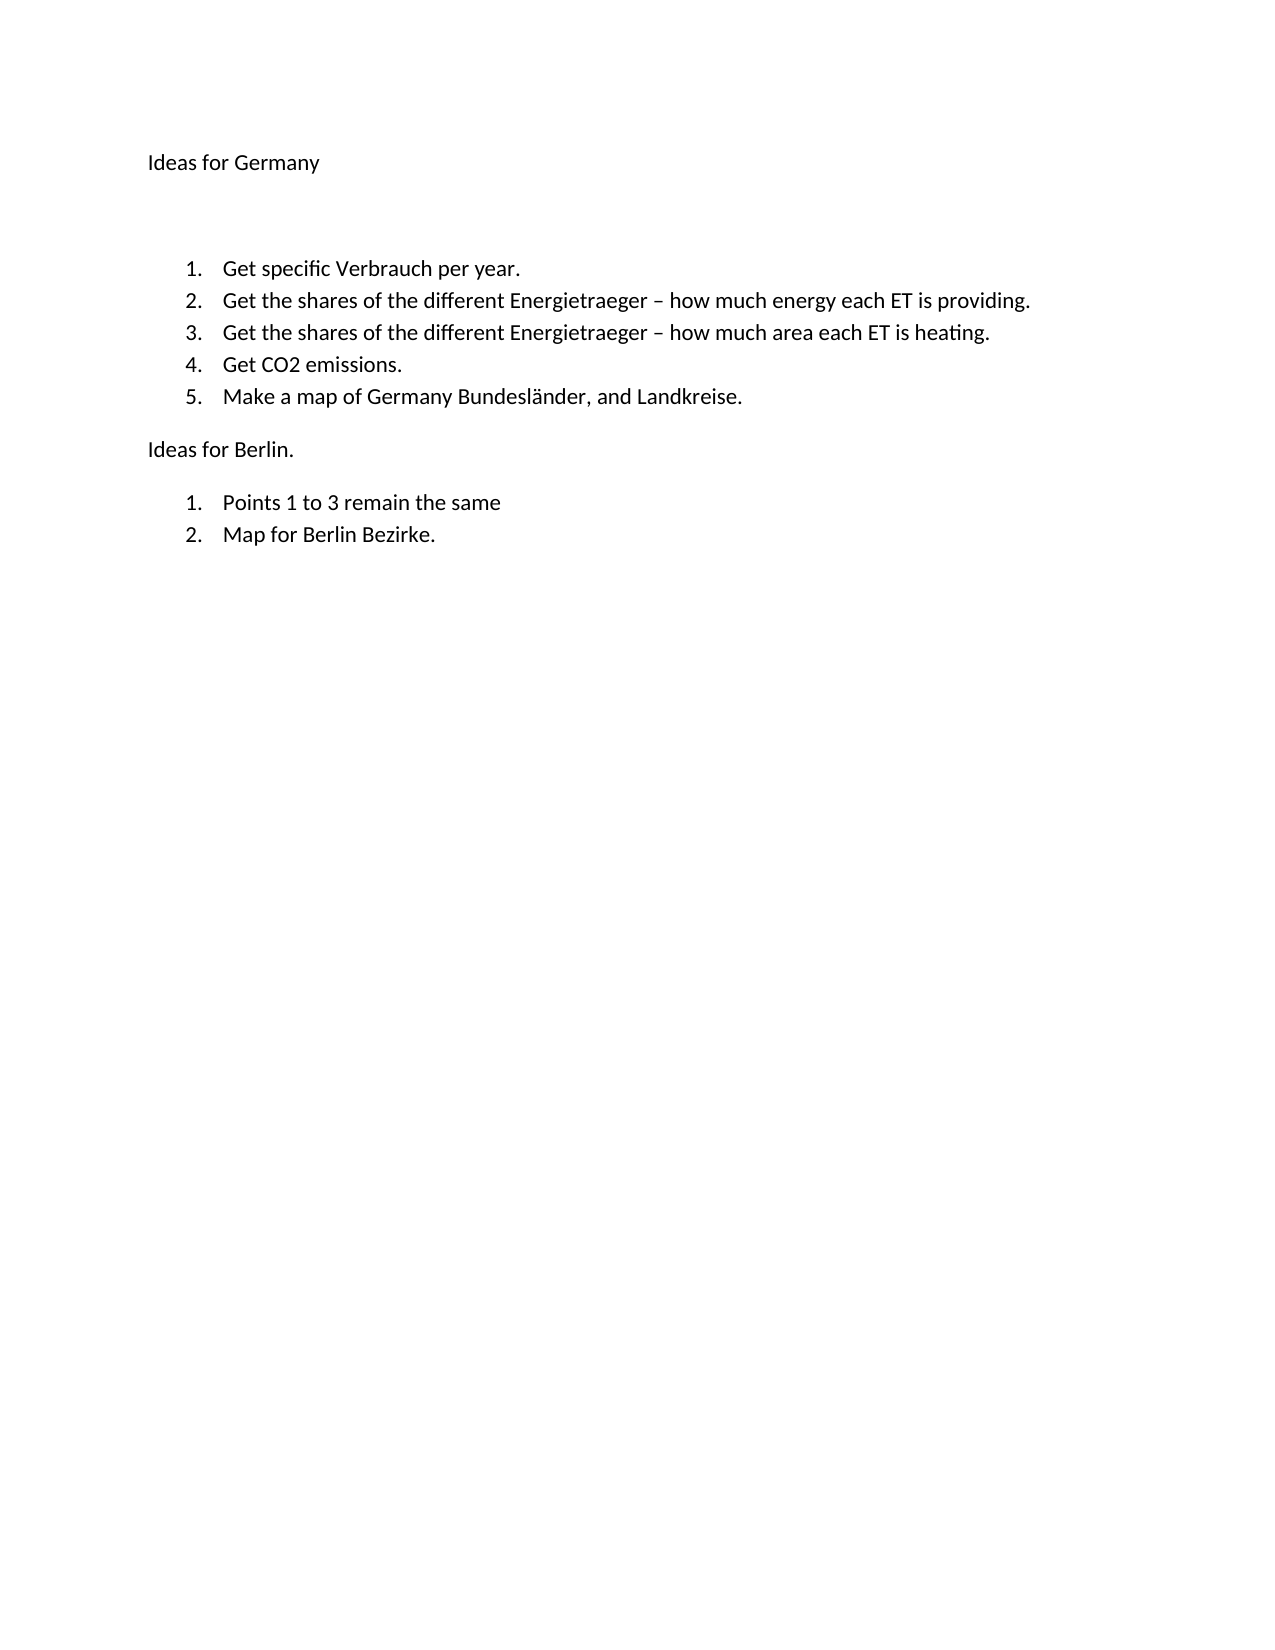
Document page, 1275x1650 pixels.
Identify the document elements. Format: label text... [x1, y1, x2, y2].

list Map for Berlin Bezirke. [185, 521, 1127, 549]
list Make a map of Germany Bundesländer, and Landkreise. [185, 382, 1127, 410]
list Get the shares of the different Energietraeger – how much energy each ET is providing. [185, 286, 1127, 314]
list Points 1 to 3 remain the same [185, 488, 1127, 516]
list Get the shares of the different Energietraeger – how much area each ET is heating. [185, 318, 1127, 346]
list Get CO2 emissions. [185, 350, 1127, 378]
text Ideas for Berlin. [148, 435, 1127, 463]
text Ideas for Germany [148, 148, 1127, 176]
list Get specific Verbrauch per year. [185, 254, 1127, 282]
